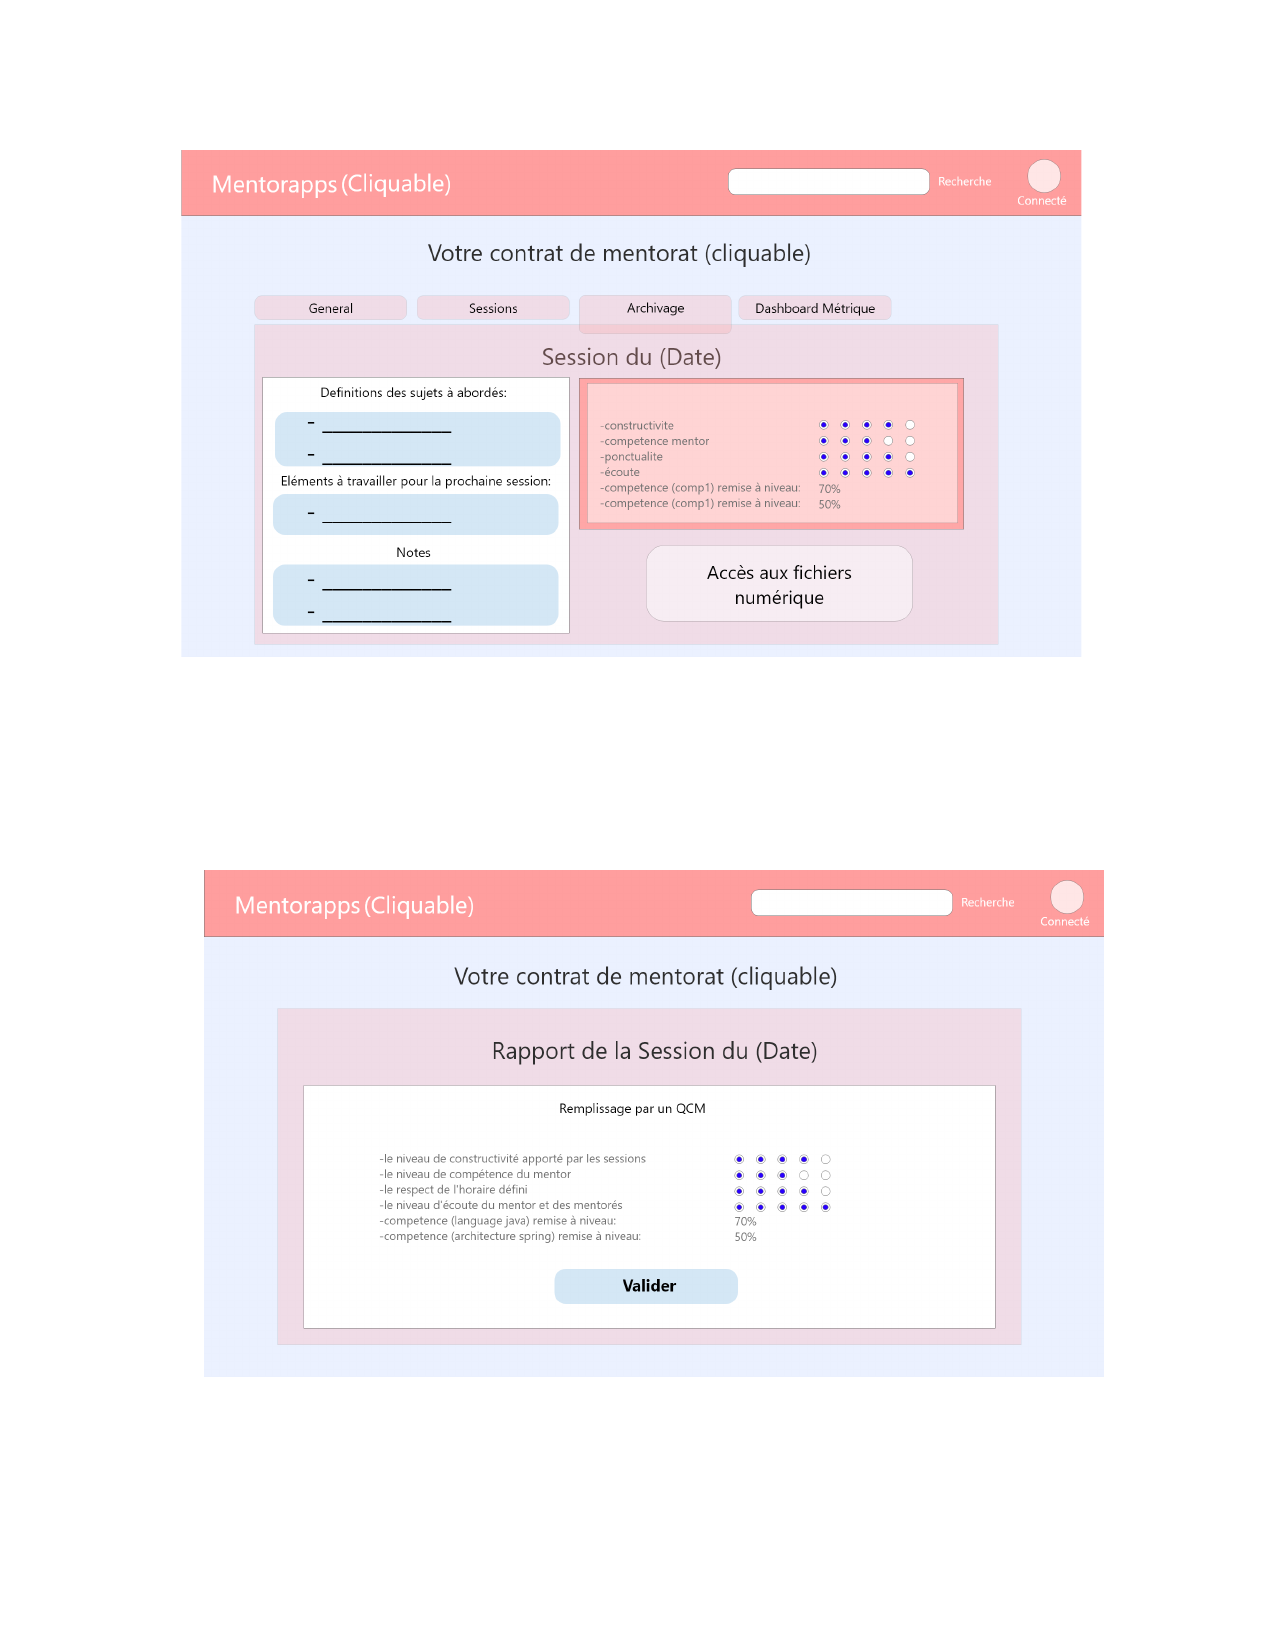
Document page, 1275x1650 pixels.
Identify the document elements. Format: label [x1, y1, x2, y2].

picture [204, 870, 1104, 1377]
picture [181, 150, 1082, 657]
